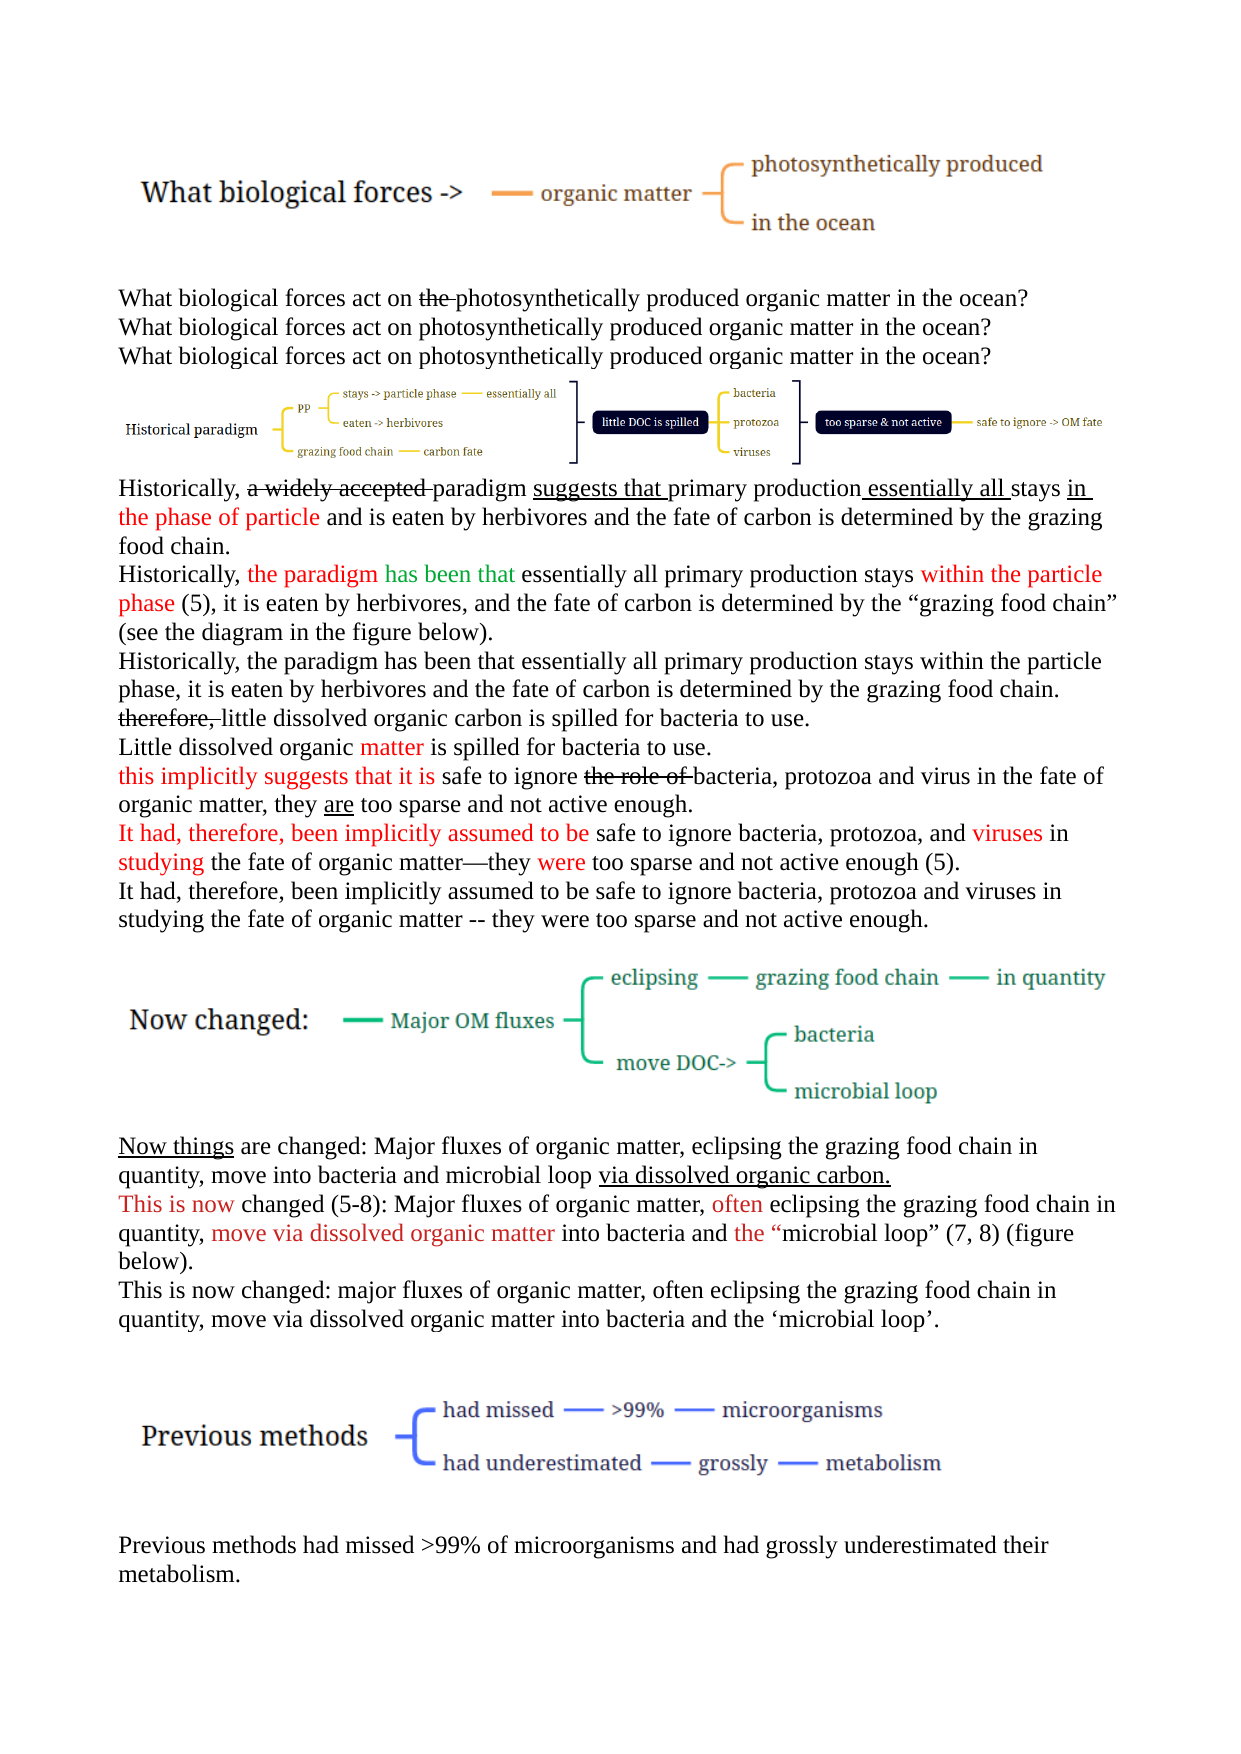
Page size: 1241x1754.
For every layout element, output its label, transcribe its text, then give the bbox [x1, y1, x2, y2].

text It had, therefore, been implicitly assumed to be safe to ignore bacteria, protozoa, and viruses in studying the fate of organic matter—they were too sparse and not active enough (5). [118, 818, 1122, 876]
text It had, therefore, been implicitly assumed to be safe to ignore bacteria, protozoa and viruses in studying the fate of organic matter -- they were too sparse and not active enough. [118, 876, 1122, 933]
text Previous methods had missed >99% of microorganisms and had grossly underestimated their metabolism. [118, 1531, 1122, 1588]
text Historically, the paradigm has been that essentially all primary production stays within the particle phase, it is eaten by herbivores and the fate of carbon is determined by the grazing food chain. [118, 646, 1122, 703]
picture [118, 369, 1123, 474]
text This is now changed (5-8): Major fluxes of organic matter, often eclipsing the grazing food chain in quantity, move via dissolved organic matter into bacteria and the “microbial loop” (7, 8) (figure below). [118, 1189, 1122, 1275]
text Historically, the paradigm has been that essentially all primary production stays within the particle phase (5), it is eaten by herbivores, and the fate of carbon is determined by the “grazing food chain” (see the diagram in the figure below). [118, 559, 1122, 646]
text Historically, a widely accepted paradigm suggests that primary production essentially all stays in the phase of particle and is eaten by herbivores and the fate of carbon is determined by the grazing food chain. [118, 474, 1122, 559]
text What biological forces act on photosynthetically produced organic matter in the ocean? [118, 341, 1122, 369]
picture [118, 933, 1123, 1132]
text This is now changed: major fluxes of organic matter, often eclipsing the grazing food chain in quantity, move via dissolved organic matter into bacteria and the ‘microbial loop’. [118, 1275, 1122, 1332]
picture [118, 118, 1123, 284]
text What biological forces act on the photosynthetically produced organic matter in the ocean? [118, 284, 1122, 312]
text What biological forces act on photosynthetically produced organic matter in the ocean? [118, 312, 1122, 341]
text Now things are changed: Major fluxes of organic matter, eclipsing the grazing food chain in quantity, move into bacteria and microbial loop via dissolved organic carbon. [118, 1132, 1122, 1189]
picture [118, 1332, 1123, 1531]
text Little dissolved organic matter is spilled for bacteria to use. [118, 732, 1122, 761]
text this implicitly suggests that it is safe to ignore the role of bacteria, protozoa and virus in the fate of organic matter, they are too sparse and not active enough. [118, 761, 1122, 818]
text therefore, little dissolved organic carbon is spilled for bacteria to use. [118, 703, 1122, 732]
